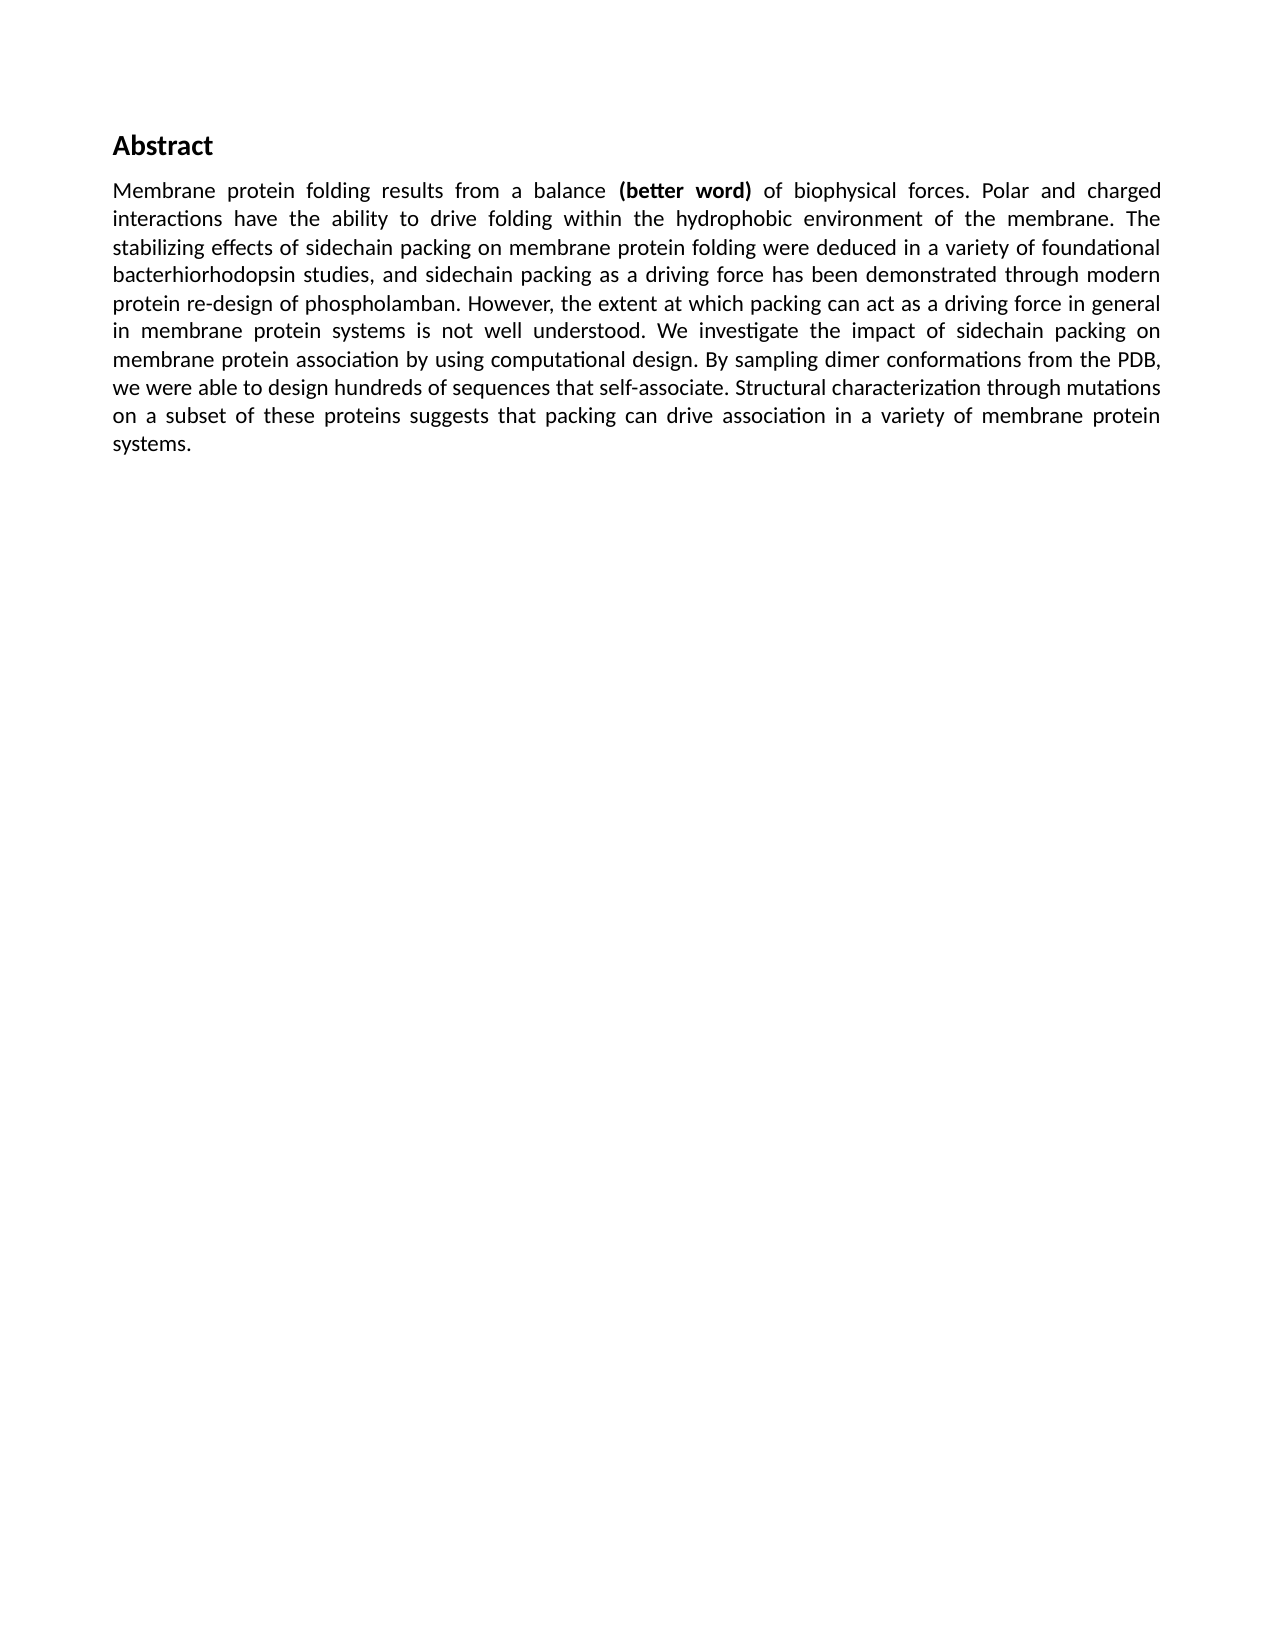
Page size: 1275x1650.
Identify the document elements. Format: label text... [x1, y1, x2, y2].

text Membrane protein folding results from a balance (better word) of biophysical forces. Polar and charged interactions have the ability to drive folding within the hydrophobic environment of the membrane. The stabilizing effects of sidechain packing on membrane protein folding were deduced in a variety of foundational bacterhiorhodopsin studies, and sidechain packing as a driving force has been demonstrated through modern protein re-design of phospholamban. However, the extent at which packing can act as a driving force in general in membrane protein systems is not well understood. We investigate the impact of sidechain packing on membrane protein association by using computational design. By sampling dimer conformations from the PDB, we were able to design hundreds of sequences that self-associate. Structural characterization through mutations on a subset of these proteins suggests that packing can drive association in a variety of membrane protein systems. [112, 177, 1162, 457]
subtitle Abstract [112, 127, 1162, 163]
